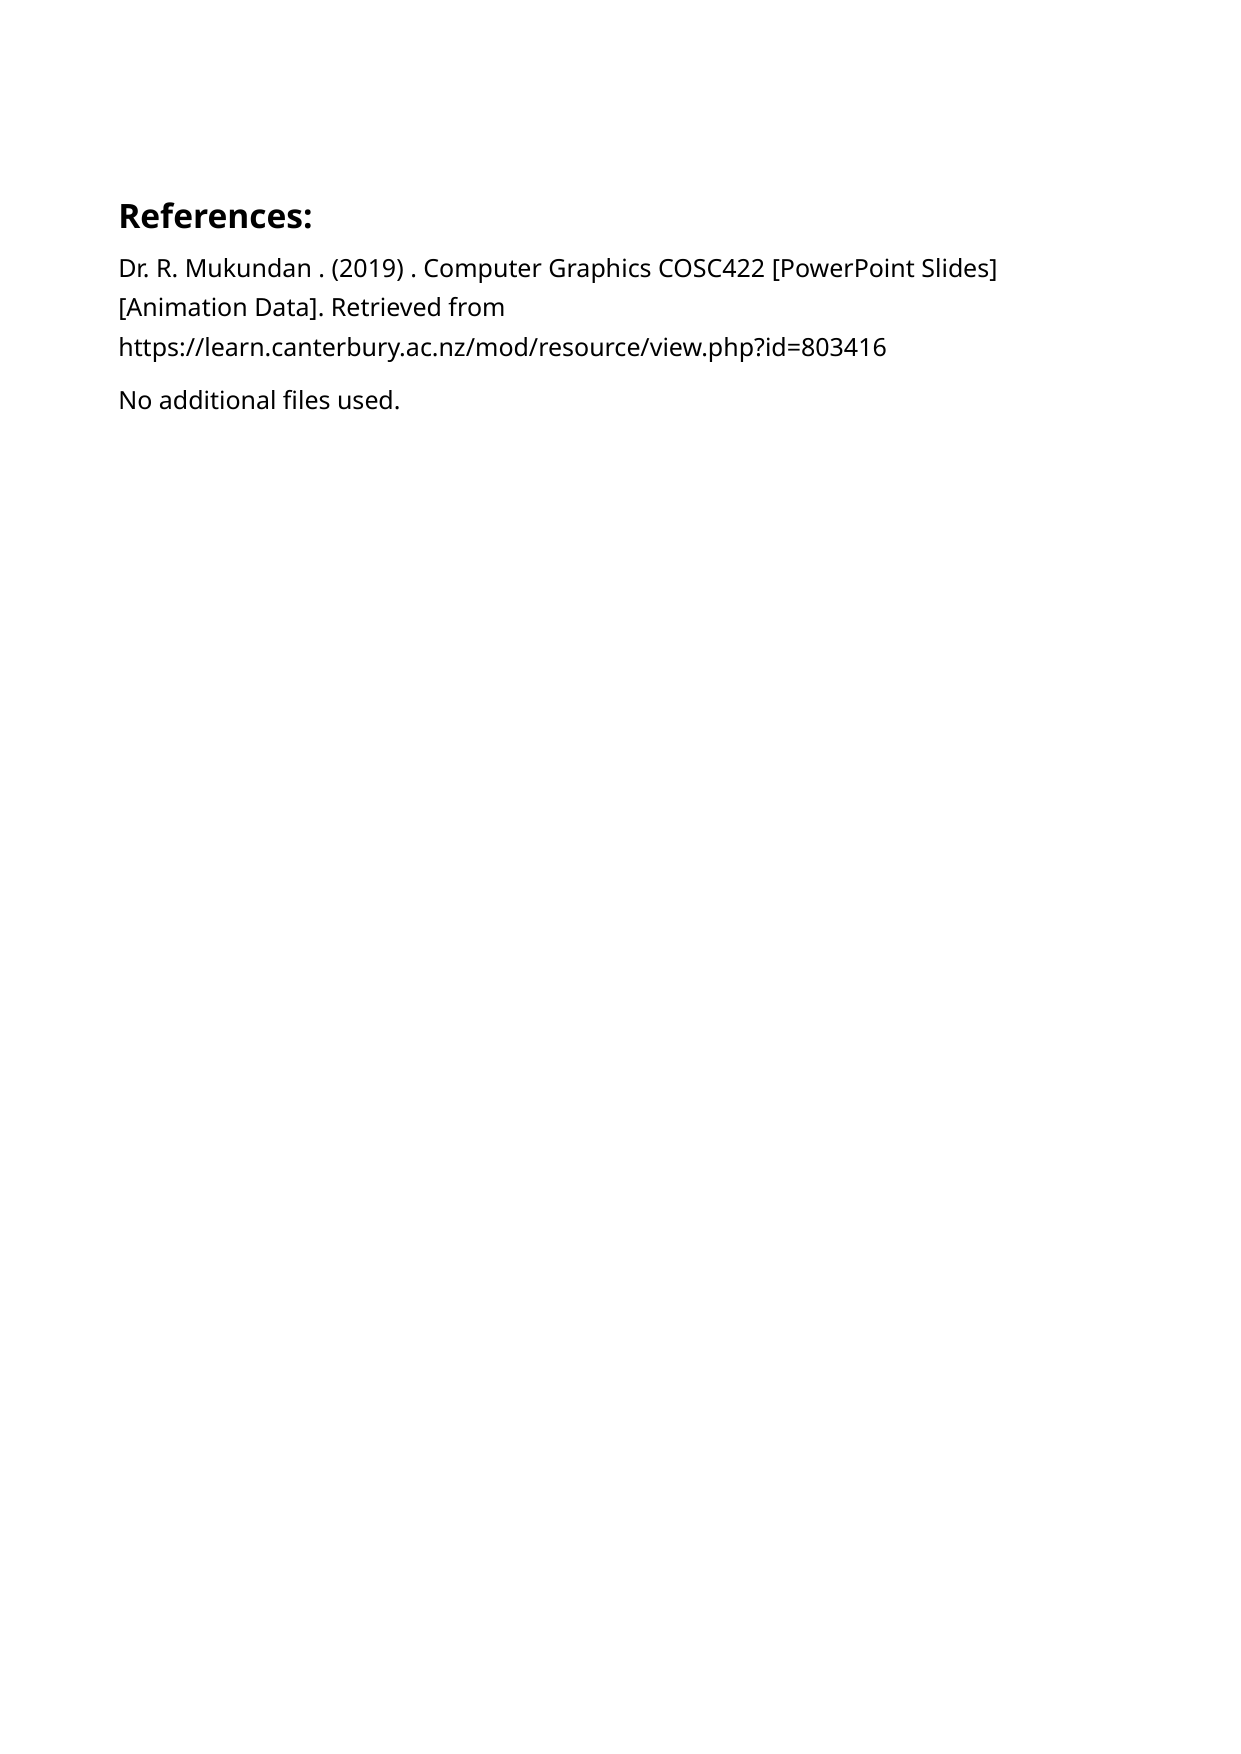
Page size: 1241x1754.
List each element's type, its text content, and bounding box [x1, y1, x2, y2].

subtitle References: [118, 193, 1122, 238]
text Dr. R. Mukundan . (2019) . Computer Graphics COSC422 [PowerPoint Slides] [Animation Data]. Retrieved from https://learn.canterbury.ac.nz/mod/resource/view.php?id=803416 [118, 251, 1122, 363]
text No additional files used. [118, 383, 1122, 417]
